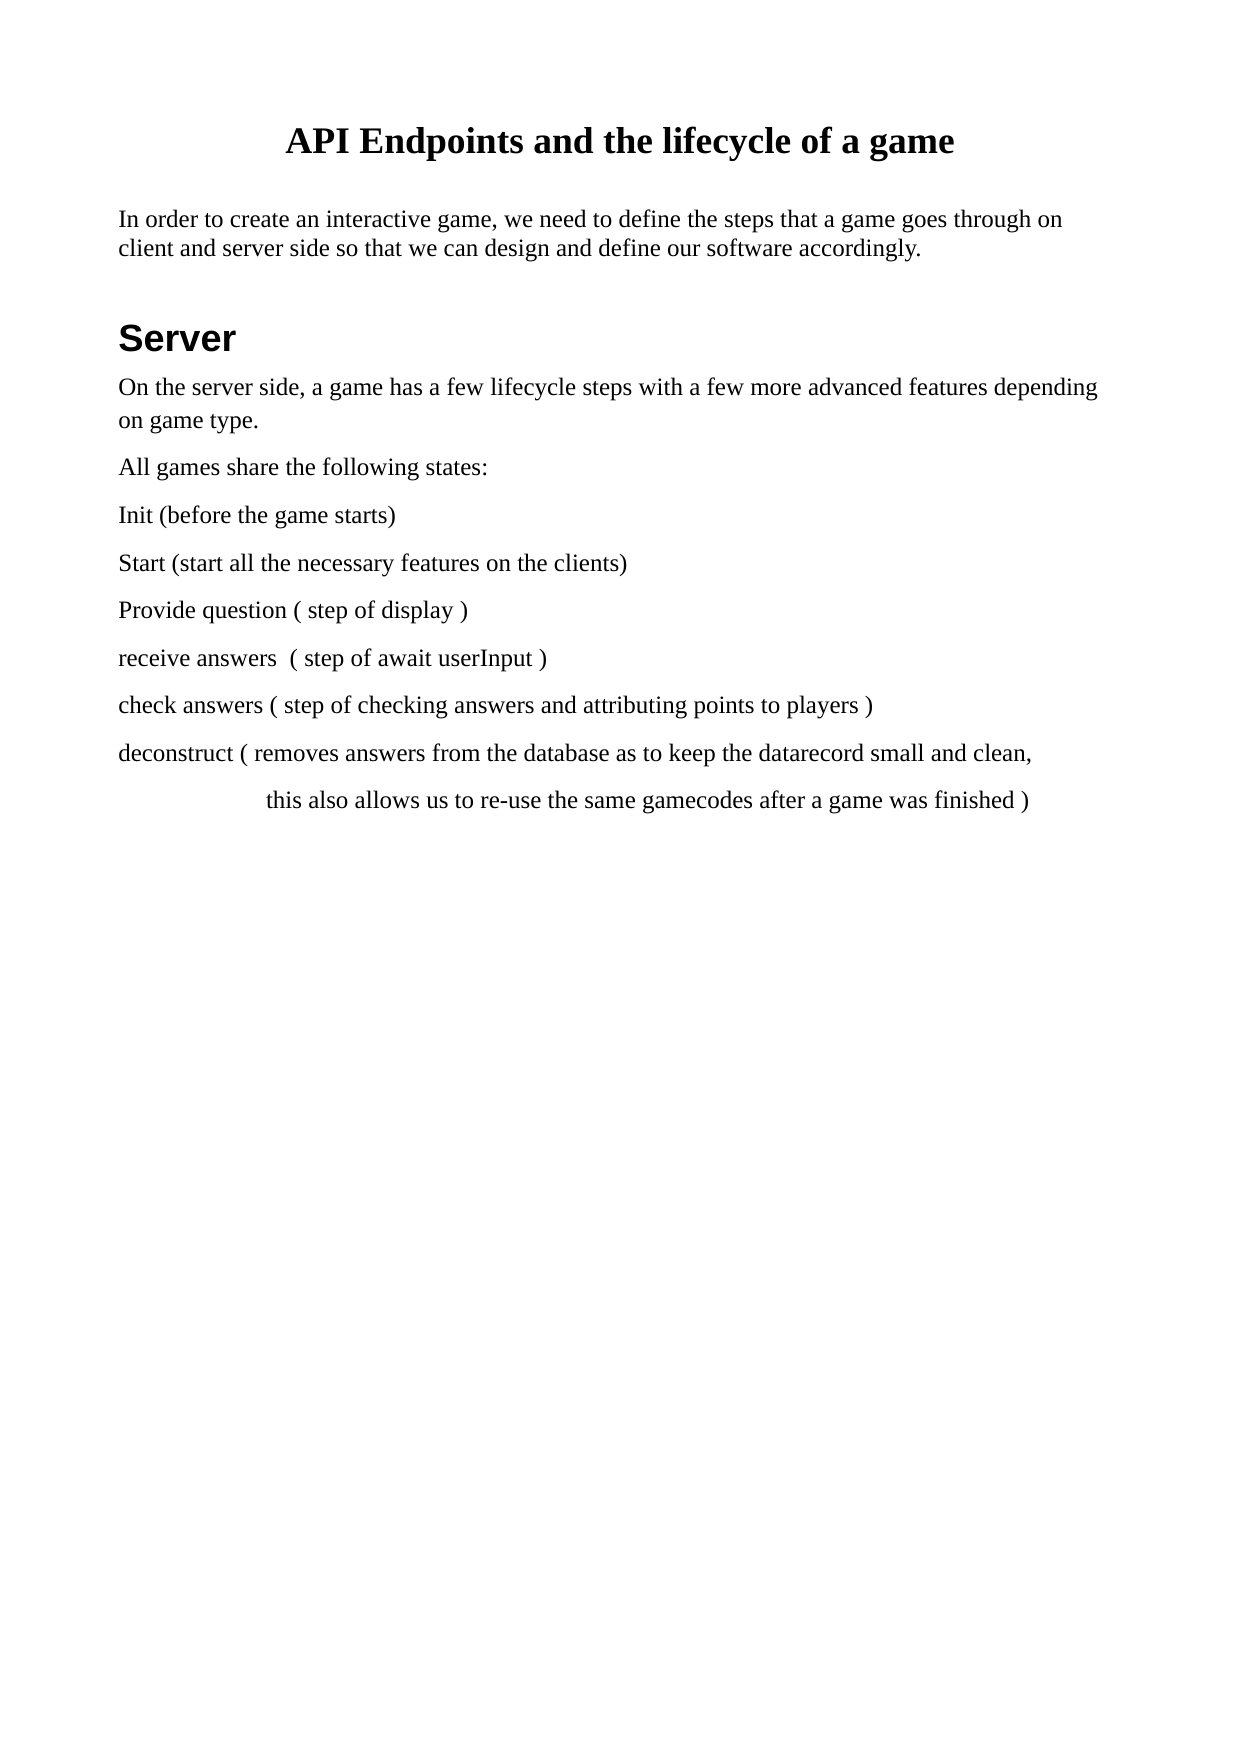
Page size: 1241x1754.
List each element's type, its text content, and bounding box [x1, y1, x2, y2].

text this also allows us to re-use the same gamecodes after a game was finished ) [118, 786, 1122, 814]
text In order to create an interactive game, we need to define the steps that a game goes through on client and server side so that we can design and define our software accordingly. [118, 204, 1122, 262]
subtitle Server [118, 316, 1122, 359]
text check answers ( step of checking answers and attributing points to players ) [118, 690, 1122, 719]
text deconstruct ( removes answers from the database as to keep the datarecord small and clean, [118, 738, 1122, 767]
text Provide question ( step of display ) [118, 595, 1122, 624]
text API Endpoints and the lifecycle of a game [118, 118, 1122, 161]
text Init (before the game starts) [118, 500, 1122, 529]
text Start (start all the necessary features on the clients) [118, 548, 1122, 576]
text receive answers ( step of await userInput ) [118, 643, 1122, 672]
text All games share the following states: [118, 452, 1122, 481]
text On the server side, a game has a few lifecycle steps with a few more advanced features depending on game type. [118, 372, 1122, 433]
